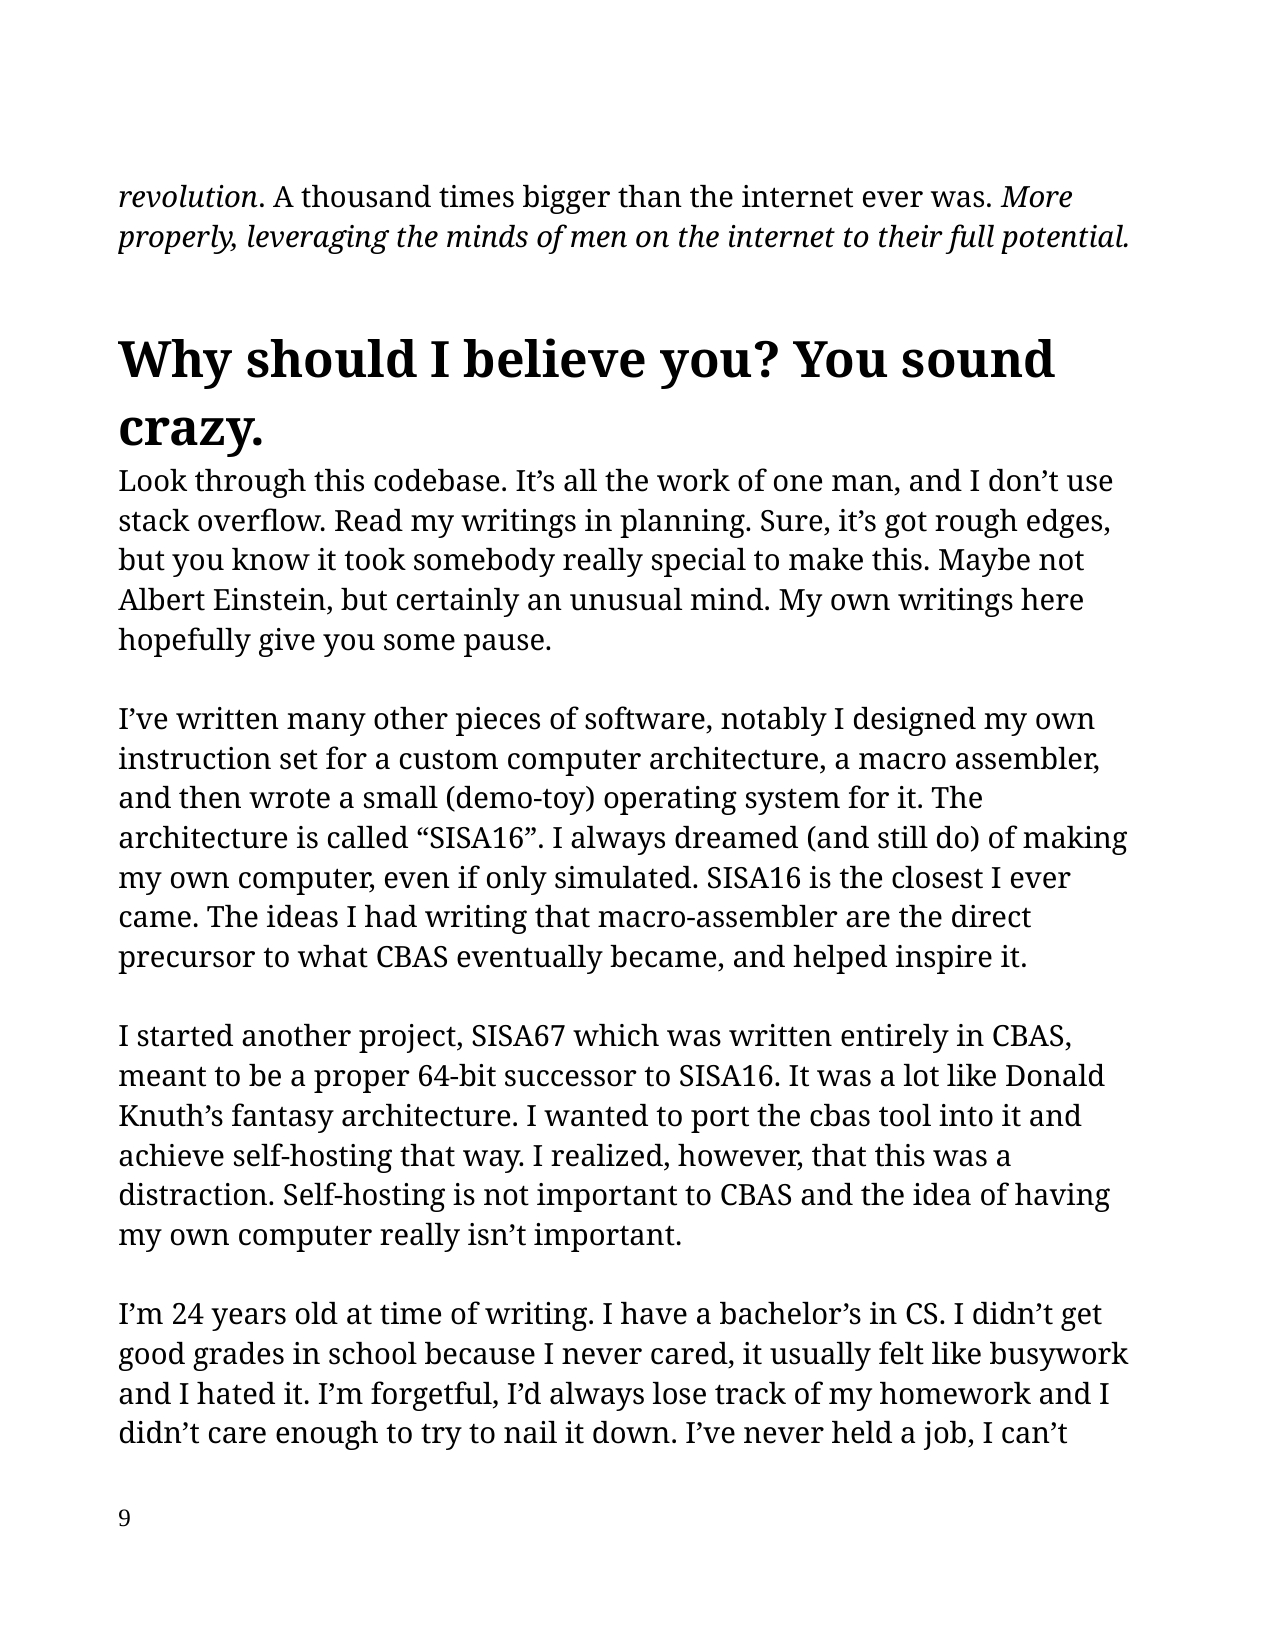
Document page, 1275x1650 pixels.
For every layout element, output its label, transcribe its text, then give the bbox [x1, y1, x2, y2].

text Why should I believe you? You sound crazy. [118, 324, 1157, 460]
text I’m 24 years old at time of writing. I have a bachelor’s in CS. I didn’t get good grades in school because I never cared, it usually felt like busywork and I hated it. I’m forgetful, I’d always lose track of my homework and I didn’t care enough to try to nail it down. I’ve never held a job, I can’t [118, 1293, 1157, 1452]
text Look through this codebase. It’s all the work of one man, and I don’t use stack overflow. Read my writings in planning. Sure, it’s got rough edges, but you know it took somebody really special to make this. Maybe not Albert Einstein, but certainly an unusual mind. My own writings here hopefully give you some pause. [118, 460, 1157, 658]
text I started another project, SISA67 which was written entirely in CBAS, meant to be a proper 64-bit successor to SISA16. It was a lot like Donald Knuth’s fantasy architecture. I wanted to port the cbas tool into it and achieve self-hosting that way. I realized, however, that this was a distraction. Self-hosting is not important to CBAS and the idea of having my own computer really isn’t important. [118, 1016, 1157, 1254]
text revolution. A thousand times bigger than the internet ever was. More properly, leveraging the minds of men on the internet to their full potential. [118, 176, 1157, 256]
text I’ve written many other pieces of software, notably I designed my own instruction set for a custom computer architecture, a macro assembler, and then wrote a small (demo-toy) operating system for it. The architecture is called “SISA16”. I always dreamed (and still do) of making my own computer, even if only simulated. SISA16 is the closest I ever came. The ideas I had writing that macro-assembler are the direct precursor to what CBAS eventually became, and helped inspire it. [118, 698, 1157, 976]
